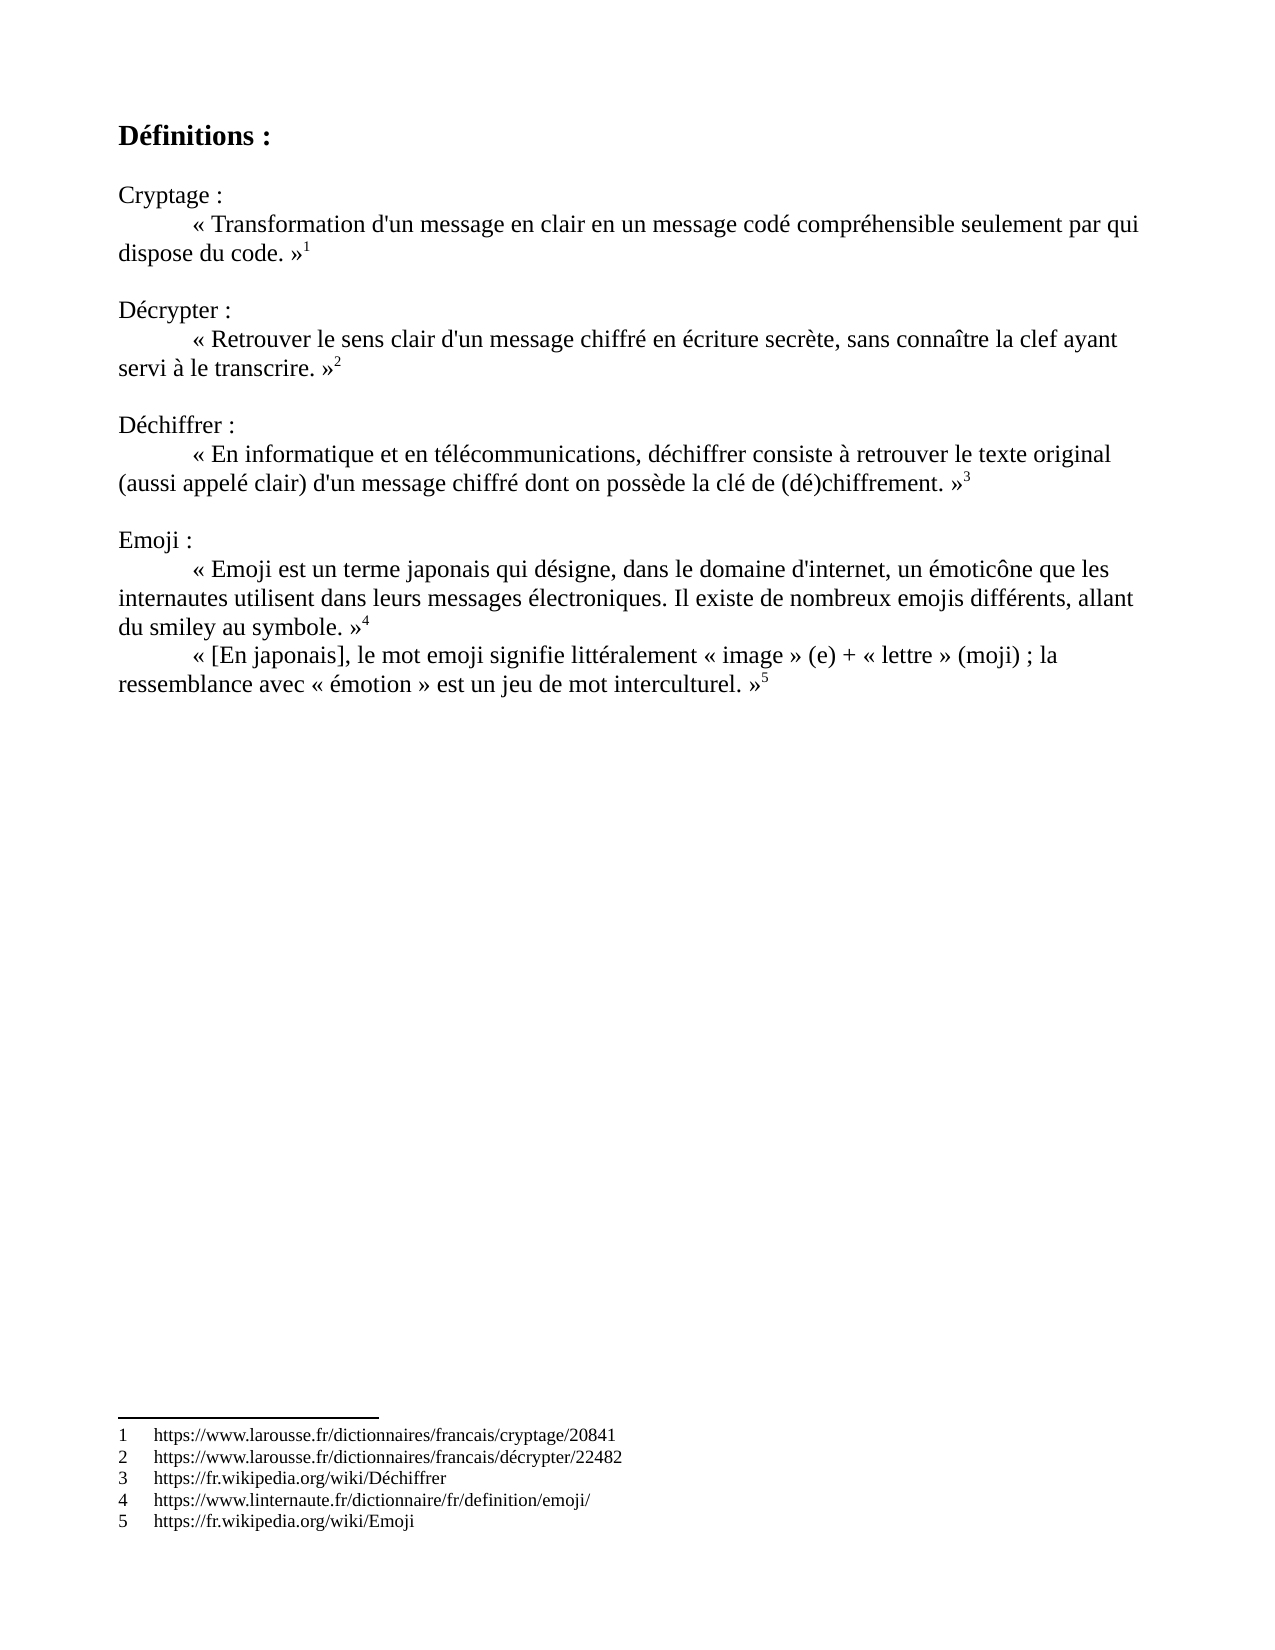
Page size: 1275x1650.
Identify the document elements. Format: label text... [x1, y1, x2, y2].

text « Emoji est un terme japonais qui désigne, dans le domaine d'internet, un émoticône que les internautes utilisent dans leurs messages électroniques. Il existe de nombreux emojis différents, allant du smiley au symbole. » [118, 554, 1157, 640]
text Emoji : [118, 525, 1157, 554]
text https://fr.wikipedia.org/wiki/Déchiffrer [118, 1467, 1157, 1489]
text « En informatique et en télécommunications, déchiffrer consiste à retrouver le texte original (aussi appelé clair) d'un message chiffré dont on possède la clé de (dé)chiffrement. » [118, 439, 1157, 497]
text https://www.larousse.fr/dictionnaires/francais/décrypter/22482 [118, 1446, 1157, 1467]
text Définitions : [118, 118, 1157, 152]
text Cryptage : [118, 180, 1157, 209]
text https://www.linternaute.fr/dictionnaire/fr/definition/emoji/ [118, 1489, 1157, 1510]
text https://fr.wikipedia.org/wiki/Emoji [118, 1510, 1157, 1532]
text « [En japonais], le mot emoji signifie littéralement « image » (e) + « lettre » (moji) ; la ressemblance avec « émotion » est un jeu de mot interculturel. » [118, 640, 1157, 698]
text « Retrouver le sens clair d'un message chiffré en écriture secrète, sans connaître la clef ayant servi à le transcrire. » [118, 324, 1157, 382]
text « Transformation d'un message en clair en un message codé compréhensible seulement par qui dispose du code. » [118, 209, 1157, 267]
text Déchiffrer : [118, 410, 1157, 439]
text Décrypter : [118, 295, 1157, 324]
text https://www.larousse.fr/dictionnaires/francais/cryptage/20841 [118, 1424, 1157, 1446]
